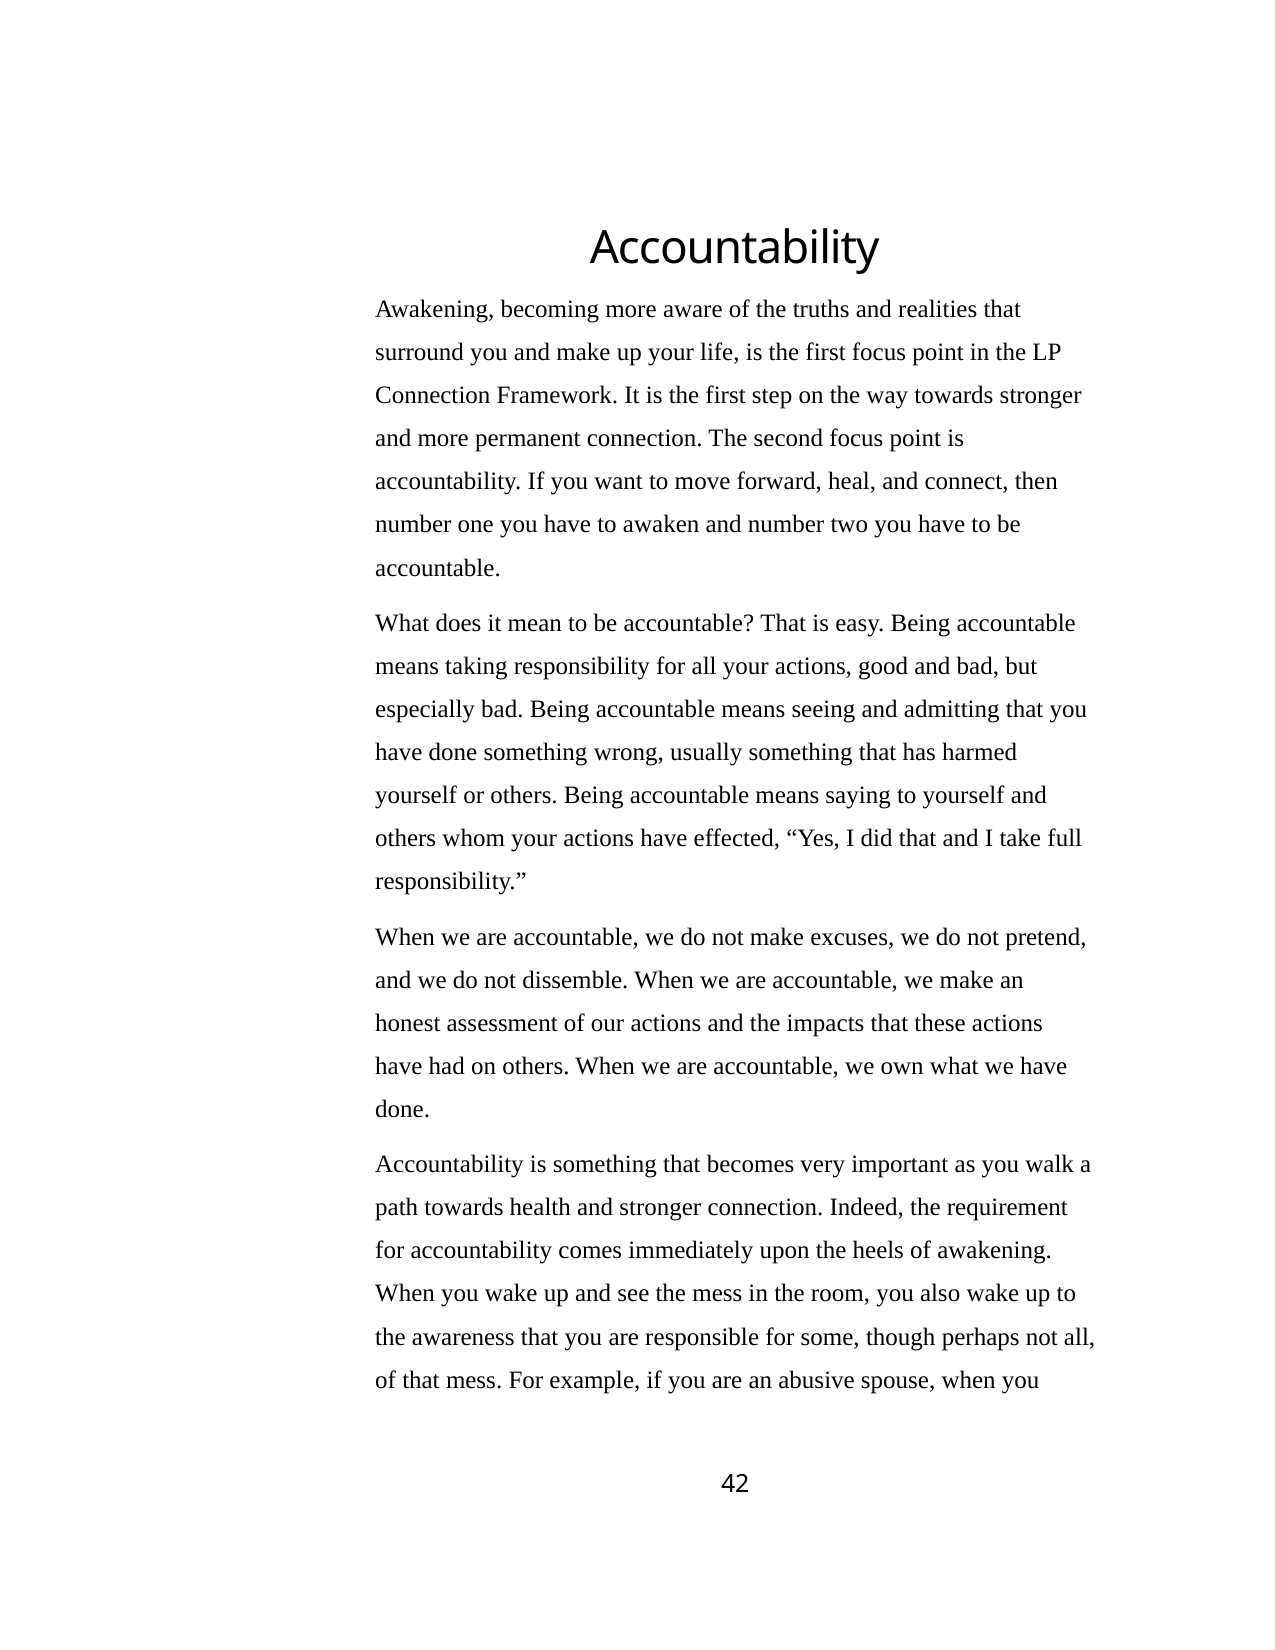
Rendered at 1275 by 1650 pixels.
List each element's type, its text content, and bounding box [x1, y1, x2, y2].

text Awakening, becoming more aware of the truths and realities that surround you and make up your life, is the first focus point in the LP Connection Framework. It is the first step on the way towards stronger and more permanent connection. The second focus point is accountability. If you want to move forward, heal, and connect, then number one you have to awaken and number two you have to be accountable. [375, 294, 1095, 581]
text When we are accountable, we do not make excuses, we do not pretend, and we do not dissemble. When we are accountable, we make an honest assessment of our actions and the impacts that these actions have had on others. When we are accountable, we own what we have done. [375, 922, 1095, 1123]
subtitle Accountability [375, 215, 1095, 277]
text Accountability is something that becomes very important as you walk a path towards health and stronger connection. Indeed, the requirement for accountability comes immediately upon the heels of awakening. When you wake up and see the mess in the room, you also wake up to the awareness that you are responsible for some, though perhaps not all, of that mess. For example, if you are an abusive spouse, when you [375, 1149, 1095, 1393]
text What does it mean to be accountable? That is easy. Being accountable means taking responsibility for all your actions, good and bad, but especially bad. Being accountable means seeing and admitting that you have done something wrong, usually something that has harmed yourself or others. Being accountable means saying to yourself and others whom your actions have effected, “Yes, I did that and I take full responsibility.” [375, 608, 1095, 895]
